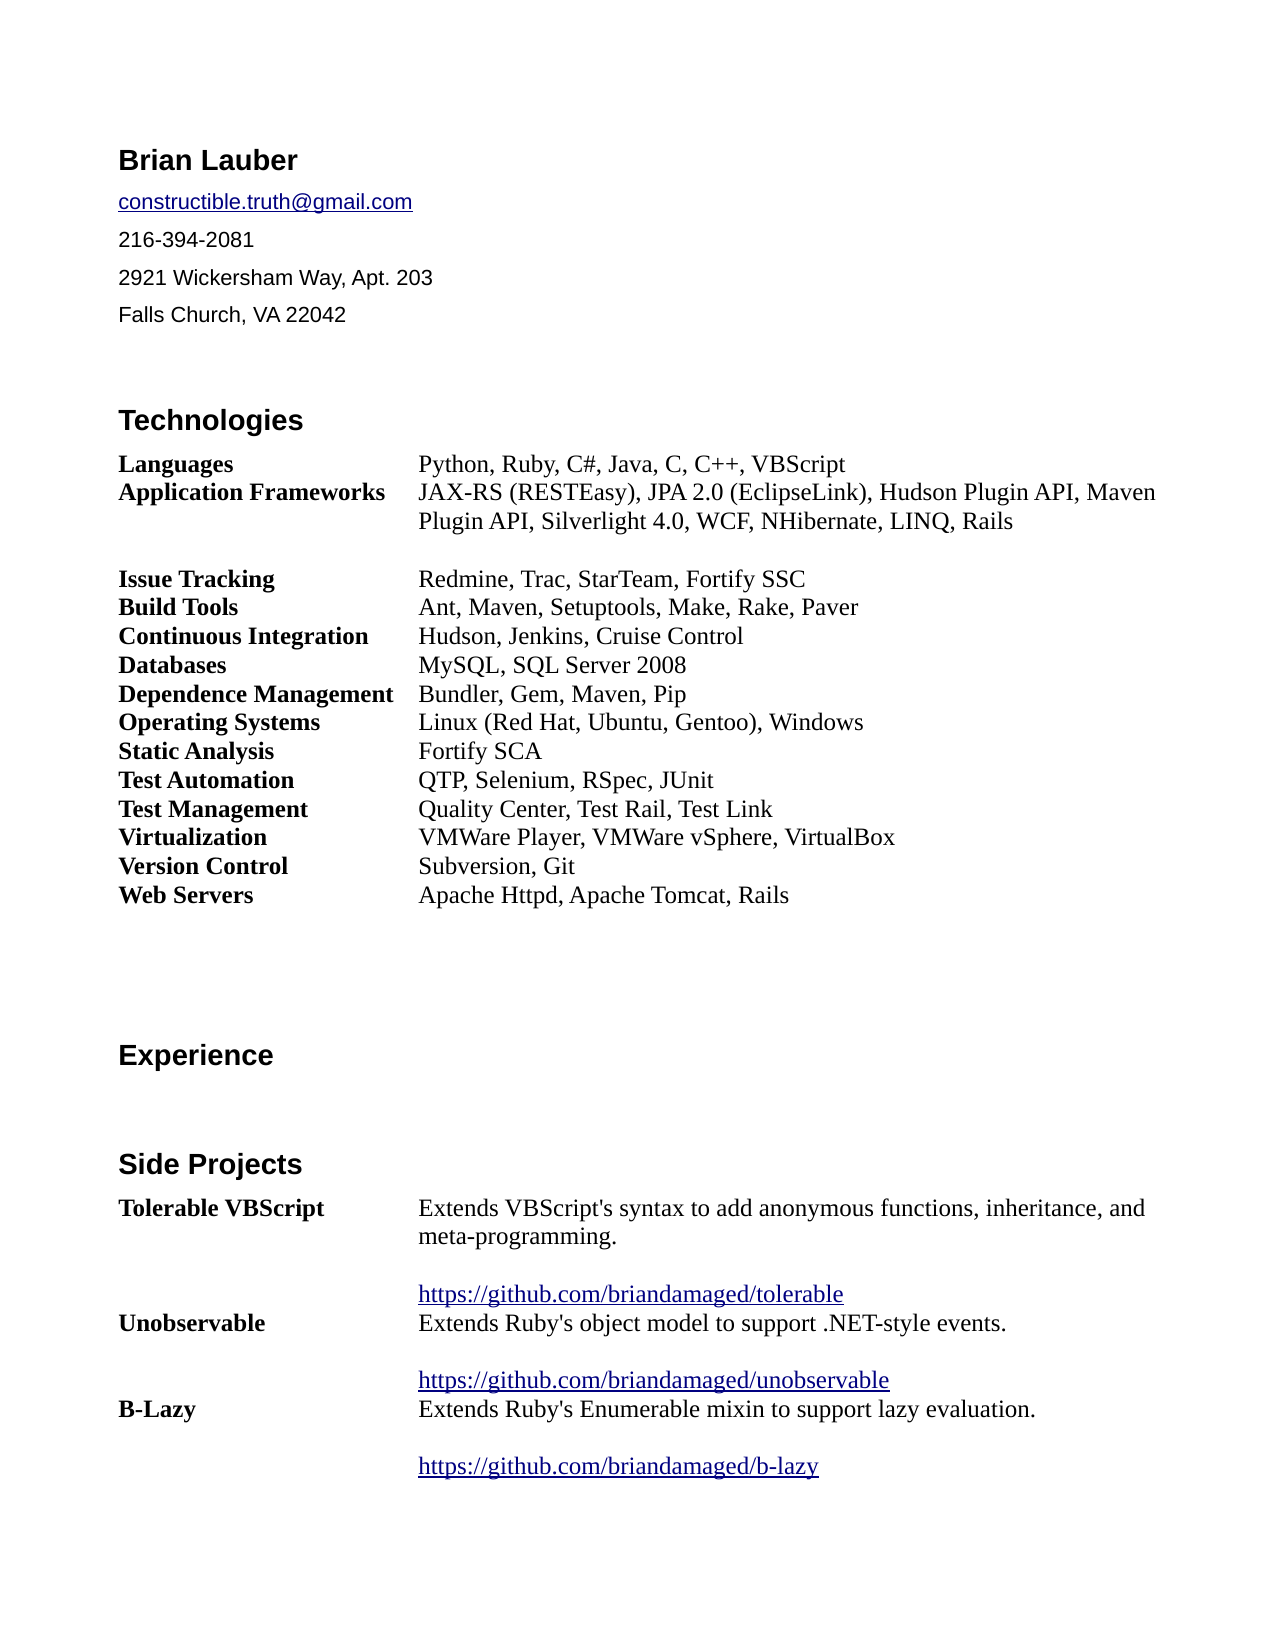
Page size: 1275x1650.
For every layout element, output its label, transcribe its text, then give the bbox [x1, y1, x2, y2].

table_cell Test Automation [118, 765, 418, 794]
table_cell [118, 535, 418, 564]
table_cell [418, 909, 1157, 937]
table_cell Test Management [118, 794, 418, 822]
table_cell [418, 535, 1157, 564]
table_cell B-Lazy [118, 1394, 418, 1480]
table_cell Subversion, Git [418, 851, 1157, 880]
table_cell MySQL, SQL Server 2008 [418, 650, 1157, 679]
subtitle Brian Lauber [118, 143, 1157, 177]
table_cell Version Control [118, 851, 418, 880]
table_header Tolerable VBScript [118, 1193, 418, 1308]
text Falls Church, VA 22042 [118, 302, 1157, 327]
table_cell Application Frameworks [118, 478, 418, 535]
subtitle Side Projects [118, 1147, 1157, 1180]
table_cell Issue Tracking [118, 564, 418, 592]
text 216-394-2081 [118, 227, 1157, 252]
table_cell Linux (Red Hat, Ubuntu, Gentoo), Windows [418, 708, 1157, 736]
table_cell [118, 909, 418, 937]
subtitle Technologies [118, 403, 1157, 436]
table_cell Web Servers [118, 880, 418, 909]
text constructible.truth@gmail.com [118, 189, 1157, 214]
table_cell Dependence Management [118, 679, 418, 707]
table_cell Unobservable [118, 1308, 418, 1394]
table_cell Extends Ruby's object model to support .NET-style events. https://github.com/briandamaged/unobservable [418, 1308, 1157, 1394]
table_header Extends VBScript's syntax to add anonymous functions, inheritance, and meta-programming. https://github.com/briandamaged/tolerable [418, 1193, 1157, 1308]
table_header Python, Ruby, C#, Java, C, C++, VBScript [418, 449, 1157, 477]
table_header Languages [118, 449, 418, 477]
table_cell Quality Center, Test Rail, Test Link [418, 794, 1157, 822]
table_cell Static Analysis [118, 736, 418, 765]
table_cell VMWare Player, VMWare vSphere, VirtualBox [418, 823, 1157, 851]
subtitle Experience [118, 1038, 1157, 1071]
table_cell Databases [118, 650, 418, 679]
table_cell QTP, Selenium, RSpec, JUnit [418, 765, 1157, 794]
table_cell Extends Ruby's Enumerable mixin to support lazy evaluation. https://github.com/briandamaged/b-lazy [418, 1394, 1157, 1480]
table_cell Ant, Maven, Setuptools, Make, Rake, Paver [418, 593, 1157, 621]
table_cell Continuous Integration [118, 621, 418, 650]
table_cell JAX-RS (RESTEasy), JPA 2.0 (EclipseLink), Hudson Plugin API, Maven Plugin API, Silverlight 4.0, WCF, NHibernate, LINQ, Rails [418, 478, 1157, 535]
table_cell Build Tools [118, 593, 418, 621]
table_cell Operating Systems [118, 708, 418, 736]
table_cell Redmine, Trac, StarTeam, Fortify SSC [418, 564, 1157, 592]
table_cell Bundler, Gem, Maven, Pip [418, 679, 1157, 707]
table_cell Virtualization [118, 823, 418, 851]
table_cell Fortify SCA [418, 736, 1157, 765]
text 2921 Wickersham Way, Apt. 203 [118, 264, 1157, 290]
table_cell Apache Httpd, Apache Tomcat, Rails [418, 880, 1157, 909]
table_cell Hudson, Jenkins, Cruise Control [418, 621, 1157, 650]
